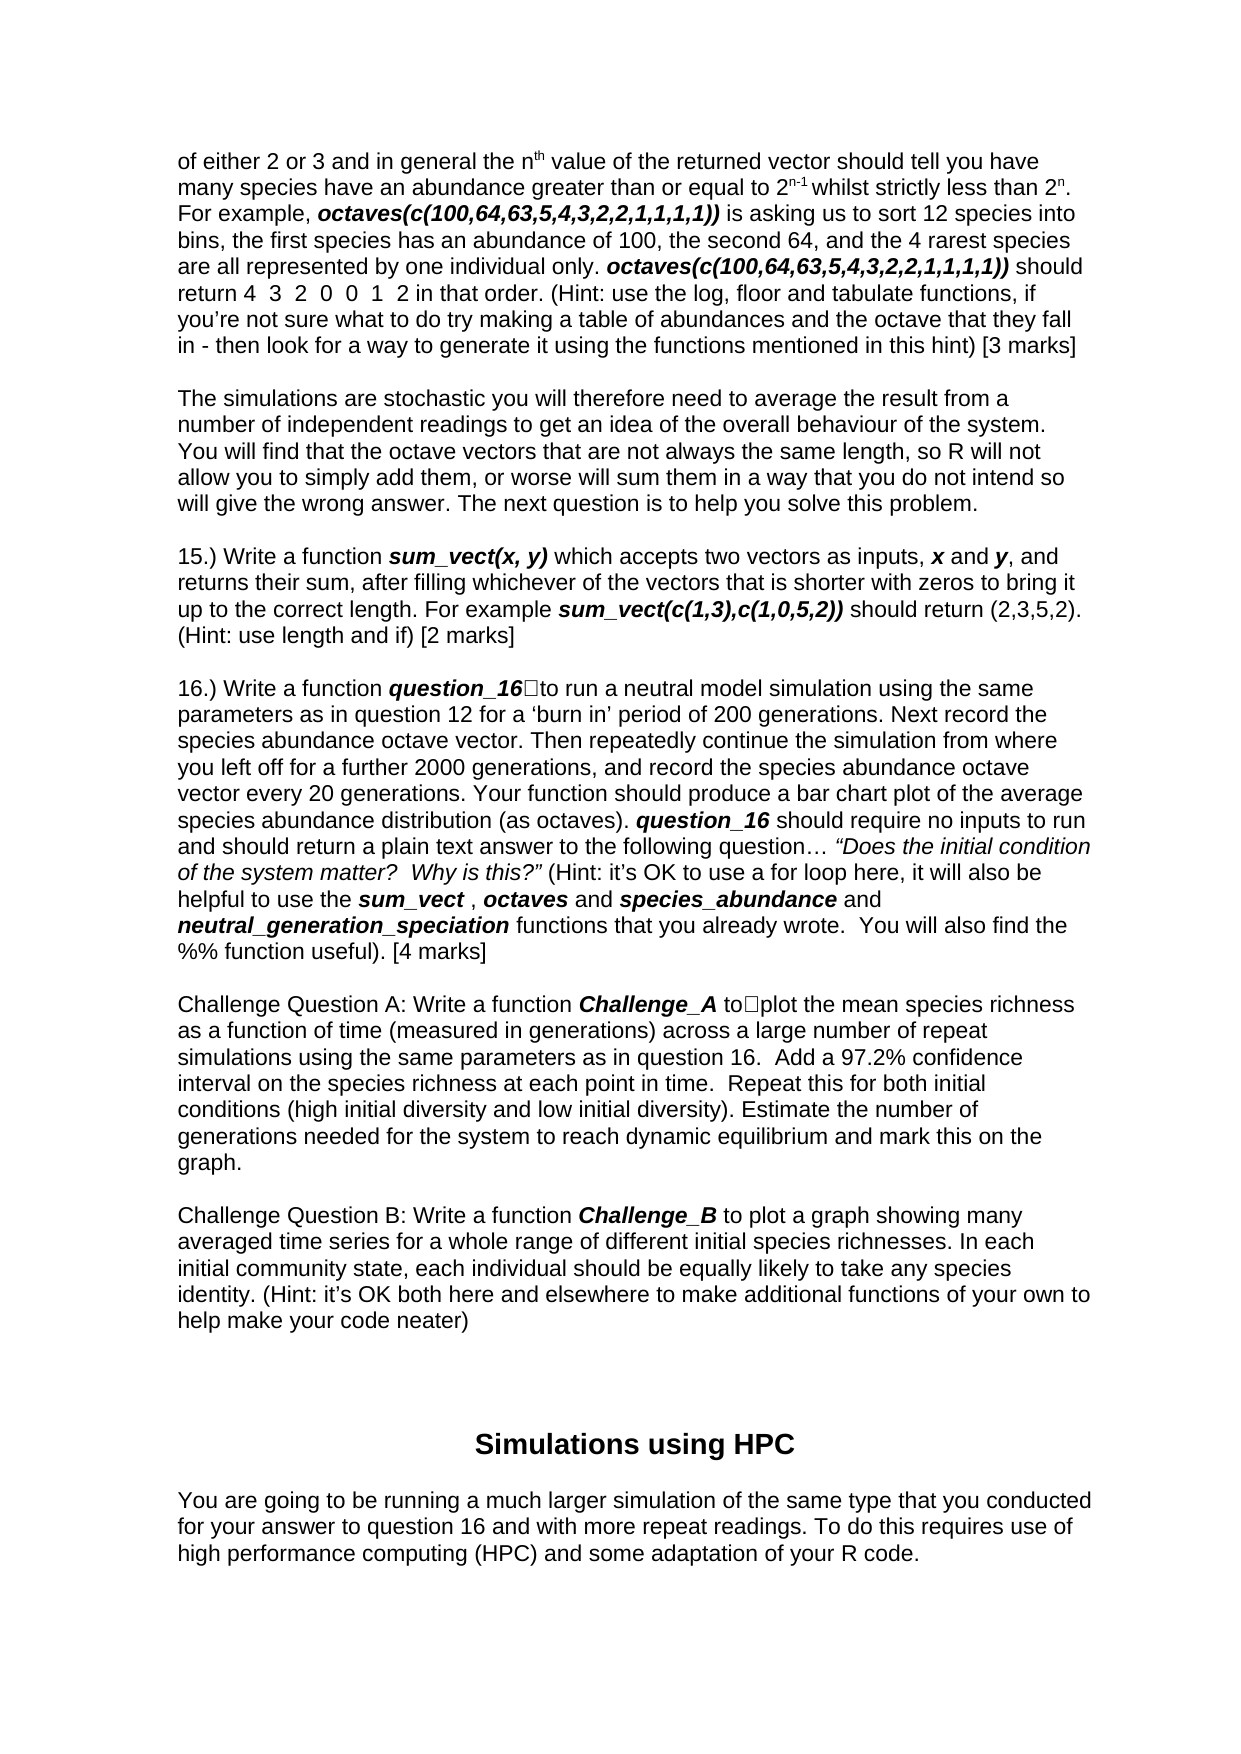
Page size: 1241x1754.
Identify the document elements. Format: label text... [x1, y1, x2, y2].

text Challenge Question A: Write a function Challenge_A toplot the mean species richness as a function of time (measured in generations) across a large number of repeat simulations using the same parameters as in question 16. Add a 97.2% confidence interval on the species richness at each point in time. Repeat this for both initial conditions (high initial diversity and low initial diversity). Estimate the number of generations needed for the system to reach dynamic equilibrium and mark this on the graph. [177, 991, 1092, 1176]
text You are going to be running a much larger simulation of the same type that you conducted for your answer to question 16 and with more repeat readings. To do this requires use of high performance computing (HPC) and some adaptation of your R code. [177, 1487, 1092, 1566]
text The simulations are stochastic you will therefore need to average the result from a number of independent readings to get an idea of the overall behaviour of the system. You will find that the octave vectors that are not always the same length, so R will not allow you to simply add them, or worse will sum them in a way that you do not intend so will give the wrong answer. The next question is to help you solve this problem. [177, 385, 1092, 517]
text 16.) Write a function question_16to run a neutral model simulation using the same parameters as in question 12 for a ‘burn in’ period of 200 generations. Next record the species abundance octave vector. Then repeatedly continue the simulation from where you left off for a further 2000 generations, and record the species abundance octave vector every 20 generations. Your function should produce a bar chart plot of the average species abundance distribution (as octaves). question_16 should require no inputs to run and should return a plain text answer to the following question… “Does the initial condition of the system matter? Why is this?” (Hint: it’s OK to use a for loop here, it will also be helpful to use the sum_vect , octaves and species_abundance and neutral_generation_speciation functions that you already wrote. You will also find the %% function useful). [4 marks] [177, 675, 1092, 965]
text of either 2 or 3 and in general the nth value of the returned vector should tell you have many species have an abundance greater than or equal to 2n-1 whilst strictly less than 2n. For example, octaves(c(100,64,63,5,4,3,2,2,1,1,1,1)) is asking us to sort 12 species into bins, the first species has an abundance of 100, the second 64, and the 4 rarest species are all represented by one individual only. octaves(c(100,64,63,5,4,3,2,2,1,1,1,1)) should return 4 3 2 0 0 1 2 in that order. (Hint: use the log, floor and tabulate functions, if you’re not sure what to do try making a table of abundances and the octave that they fall in - then look for a way to generate it using the functions mentioned in this hint) [3 marks] [177, 148, 1092, 358]
text 15.) Write a function sum_vect(x, y) which accepts two vectors as inputs, x and y, and returns their sum, after filling whichever of the vectors that is shorter with zeros to bring it up to the correct length. For example sum_vect(c(1,3),c(1,0,5,2)) should return (2,3,5,2). (Hint: use length and if) [2 marks] [177, 543, 1092, 648]
text Challenge Question B: Write a function Challenge_B to plot a graph showing many averaged time series for a whole range of different initial species richnesses. In each initial community state, each individual should be equally likely to take any species identity. (Hint: it’s OK both here and elsewhere to make additional functions of your own to help make your code neater) [177, 1202, 1092, 1334]
text Simulations using HPC [177, 1427, 1092, 1461]
